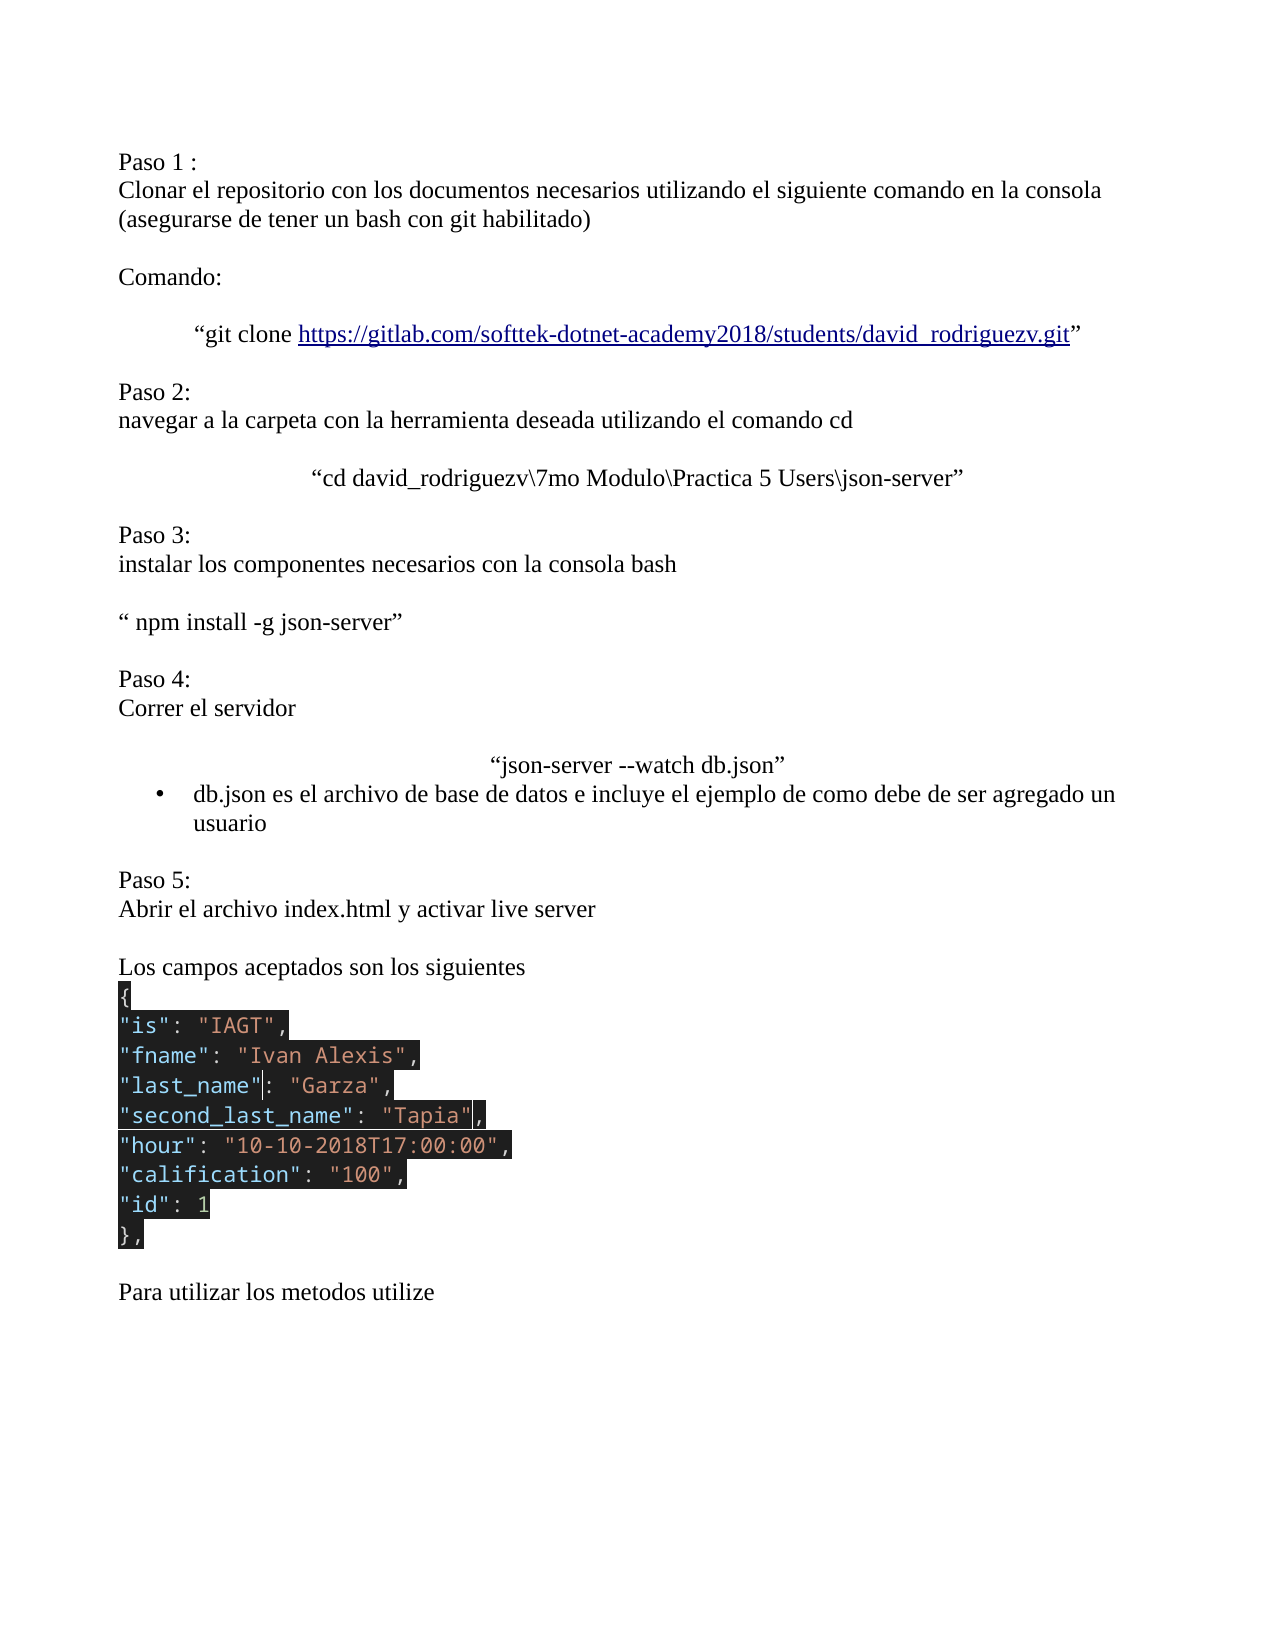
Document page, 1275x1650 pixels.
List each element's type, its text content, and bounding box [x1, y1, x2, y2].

text navegar a la carpeta con la herramienta deseada utilizando el comando cd [118, 406, 1157, 434]
text "second_last_name": "Tapia", [118, 1100, 1157, 1129]
text Clonar el repositorio con los documentos necesarios utilizando el siguiente comando en la consola (asegurarse de tener un bash con git habilitado) [118, 176, 1157, 233]
text "hour": "10-10-2018T17:00:00", [118, 1129, 1157, 1159]
text "id": 1 [118, 1189, 1157, 1219]
text Correr el servidor [118, 693, 1157, 722]
text “json-server --watch db.json” [118, 751, 1157, 779]
text Paso 2: [118, 377, 1157, 406]
text Paso 4: [118, 664, 1157, 693]
text Paso 3: [118, 521, 1157, 549]
text “ npm install -g json-server” [118, 607, 1157, 636]
text { [118, 981, 1157, 1010]
text Paso 1 : [118, 147, 1157, 176]
text "is": "IAGT", [118, 1010, 1157, 1040]
text "fname": "Ivan Alexis", [118, 1040, 1157, 1070]
text Comando: [118, 262, 1157, 291]
text “cd david_rodriguezv\7mo Modulo\Practica 5 Users\json-server” [118, 463, 1157, 492]
text Abrir el archivo index.html y activar live server [118, 894, 1157, 923]
text Paso 5: [118, 866, 1157, 894]
text instalar los componentes necesarios con la consola bash [118, 549, 1157, 578]
text “git clone https://gitlab.com/softtek-dotnet-academy2018/students/david_rodriguezv.git” [118, 319, 1157, 348]
text Los campos aceptados son los siguientes [118, 952, 1157, 981]
text }, [118, 1219, 1157, 1249]
list db.json es el archivo de base de datos e incluye el ejemplo de como debe de ser agregado un usuario [156, 779, 1157, 837]
text "last_name": "Garza", [118, 1070, 1157, 1100]
text Para utilizar los metodos utilize [118, 1277, 1157, 1306]
text "calification": "100", [118, 1159, 1157, 1189]
